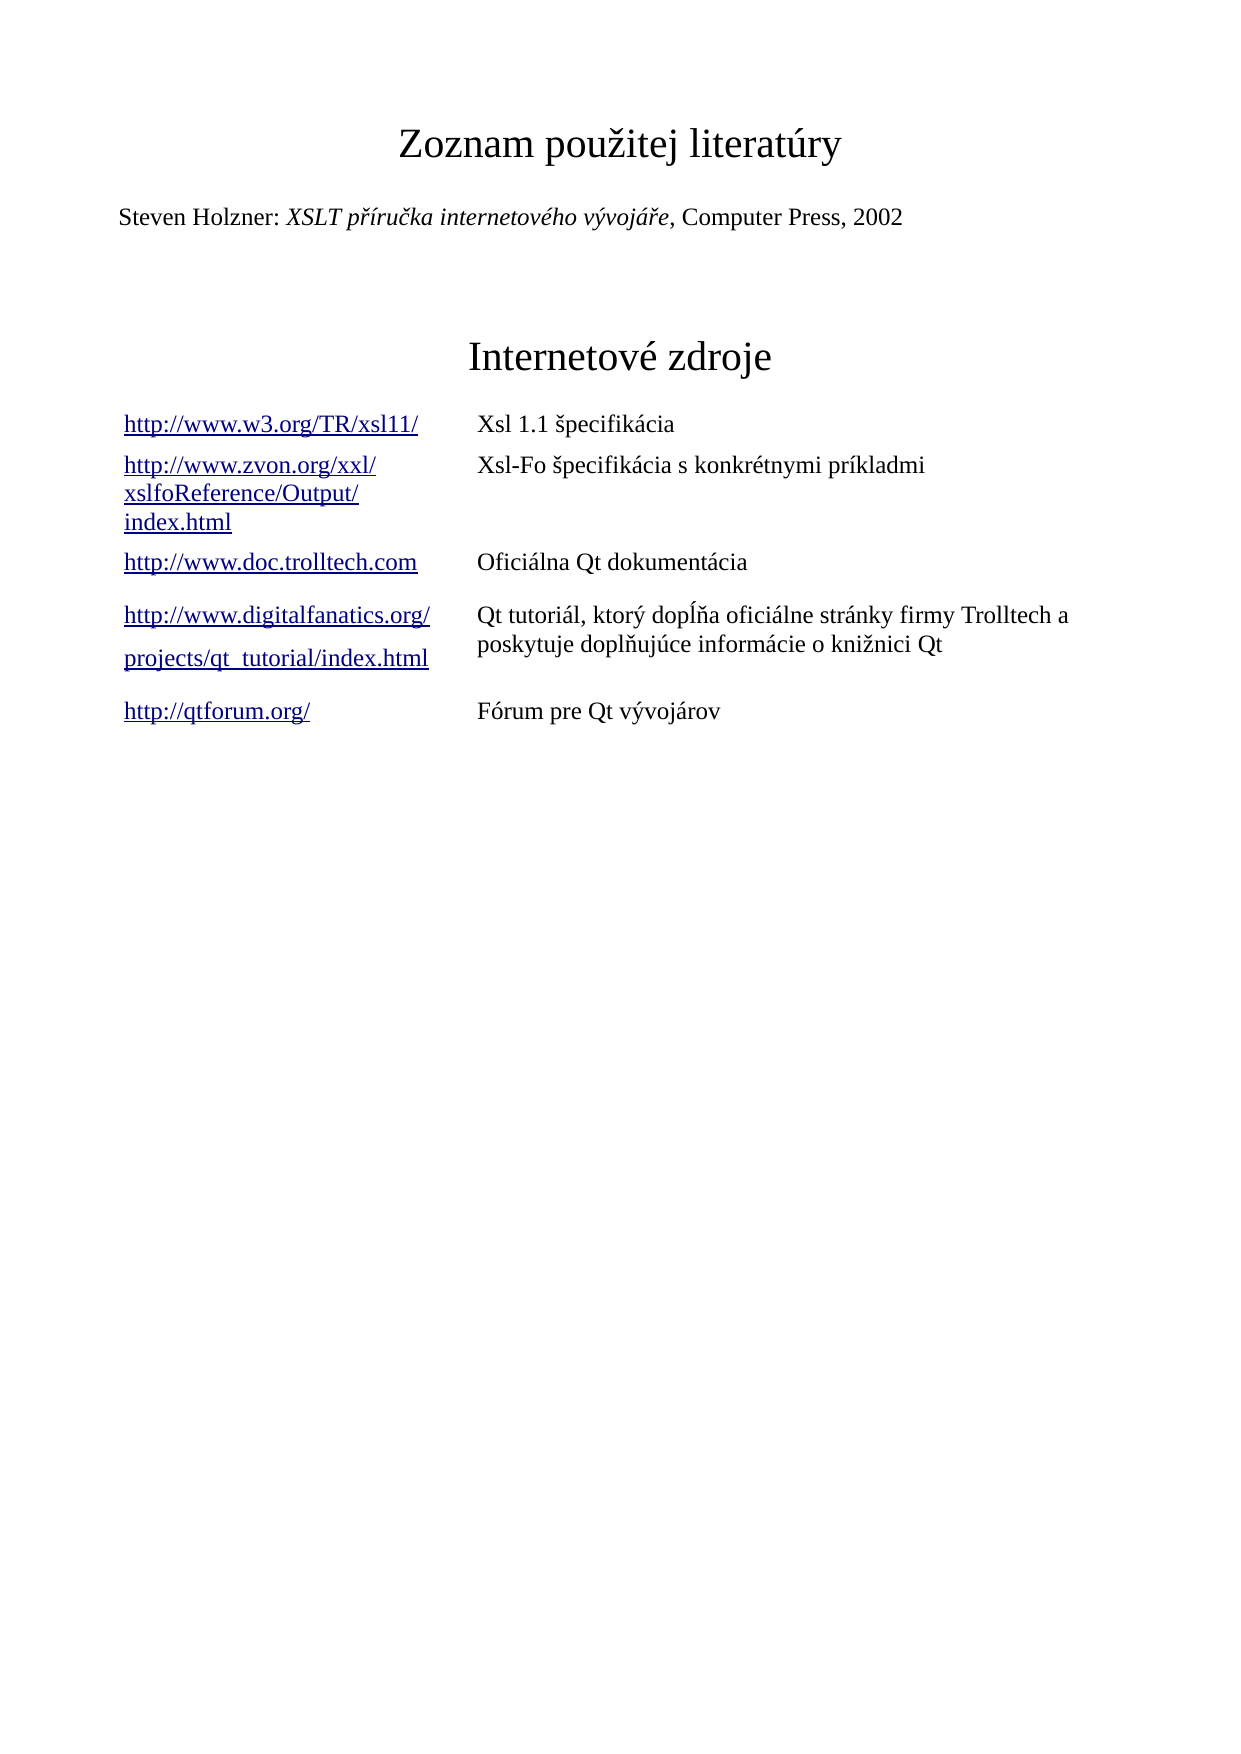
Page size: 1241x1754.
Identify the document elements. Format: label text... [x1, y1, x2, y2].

text Internetové zdroje [118, 332, 1122, 380]
table_cell Fórum pre Qt vývojárov [471, 690, 1122, 743]
table_cell Xsl-Fo špecifikácia s konkrétnymi príkladmi [471, 444, 1122, 542]
table_cell Qt tutoriál, ktorý dopĺňa oficiálne stránky firmy Trolltech a poskytuje doplňujúce informácie o knižnici Qt [471, 594, 1122, 690]
table_header http://www.w3.org/TR/xsl11/ [118, 404, 471, 444]
text Steven Holzner: XSLT příručka internetového vývojáře, Computer Press, 2002 [118, 202, 1122, 231]
text Zoznam použitej literatúry [118, 118, 1122, 166]
table_header Xsl 1.1 špecifikácia [471, 404, 1122, 444]
table_cell http://qtforum.org/ [118, 690, 471, 743]
table_cell Oficiálna Qt dokumentácia [471, 542, 1122, 594]
table_cell http://www.zvon.org/xxl/xslfoReference/Output/index.html [118, 444, 471, 542]
table_cell http://www.doc.trolltech.com [118, 542, 471, 594]
table_cell http://www.digitalfanatics.org/projects/qt_tutorial/index.html [118, 594, 471, 690]
